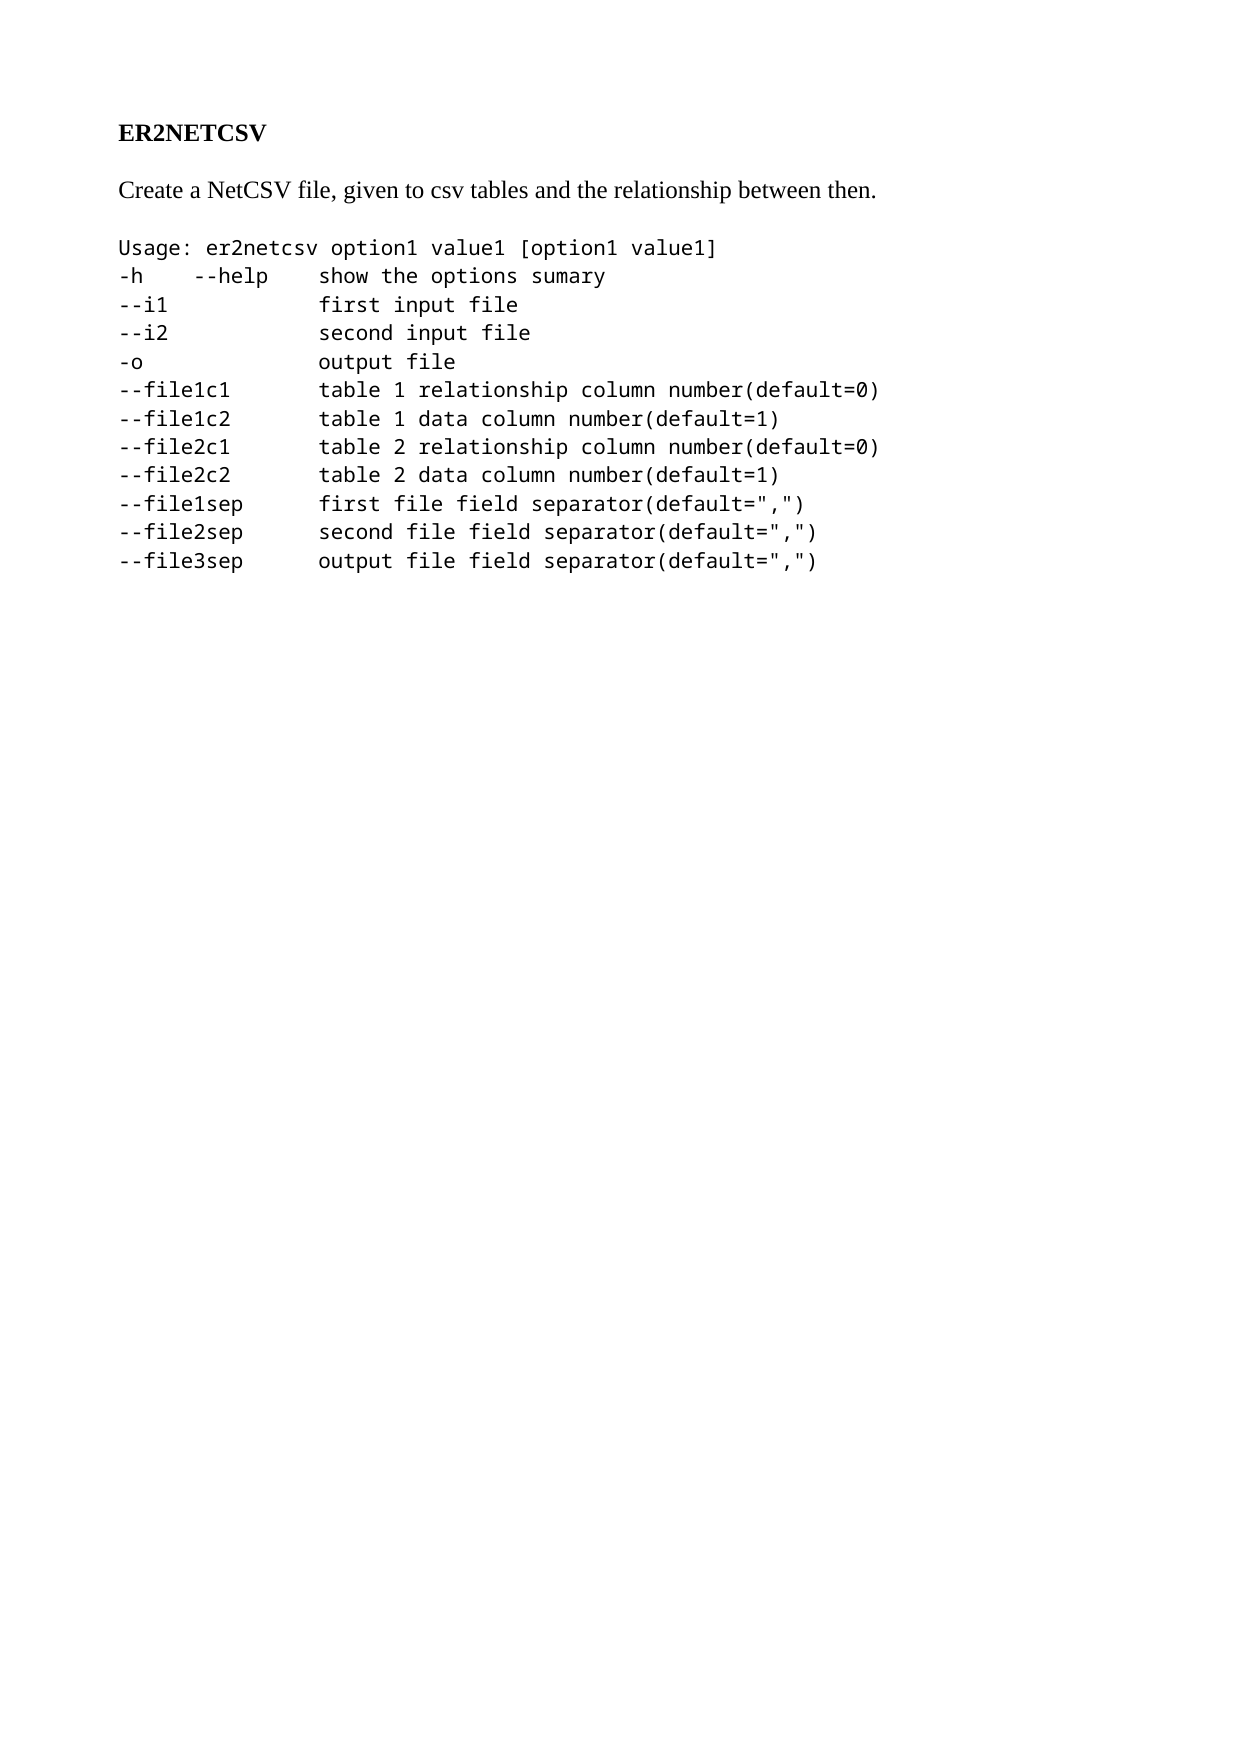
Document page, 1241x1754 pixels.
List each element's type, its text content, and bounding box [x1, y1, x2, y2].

text --file3sep output file field separator(default=",") [118, 546, 1122, 574]
text Usage: er2netcsv option1 value1 [option1 value1] [118, 233, 1122, 262]
text --file2sep second file field separator(default=",") [118, 517, 1122, 546]
text --file1sep first file field separator(default=",") [118, 489, 1122, 517]
text -h --help show the options sumary [118, 262, 1122, 290]
text Create a NetCSV file, given to csv tables and the relationship between then. [118, 176, 1122, 204]
text --file1c1 table 1 relationship column number(default=0) [118, 375, 1122, 404]
text --file2c1 table 2 relationship column number(default=0) [118, 432, 1122, 461]
text --file1c2 table 1 data column number(default=1) [118, 404, 1122, 432]
text --i2 second input file [118, 318, 1122, 347]
text --i1 first input file [118, 290, 1122, 318]
text ER2NETCSV [118, 118, 1122, 147]
text -o output file [118, 347, 1122, 375]
text --file2c2 table 2 data column number(default=1) [118, 461, 1122, 489]
